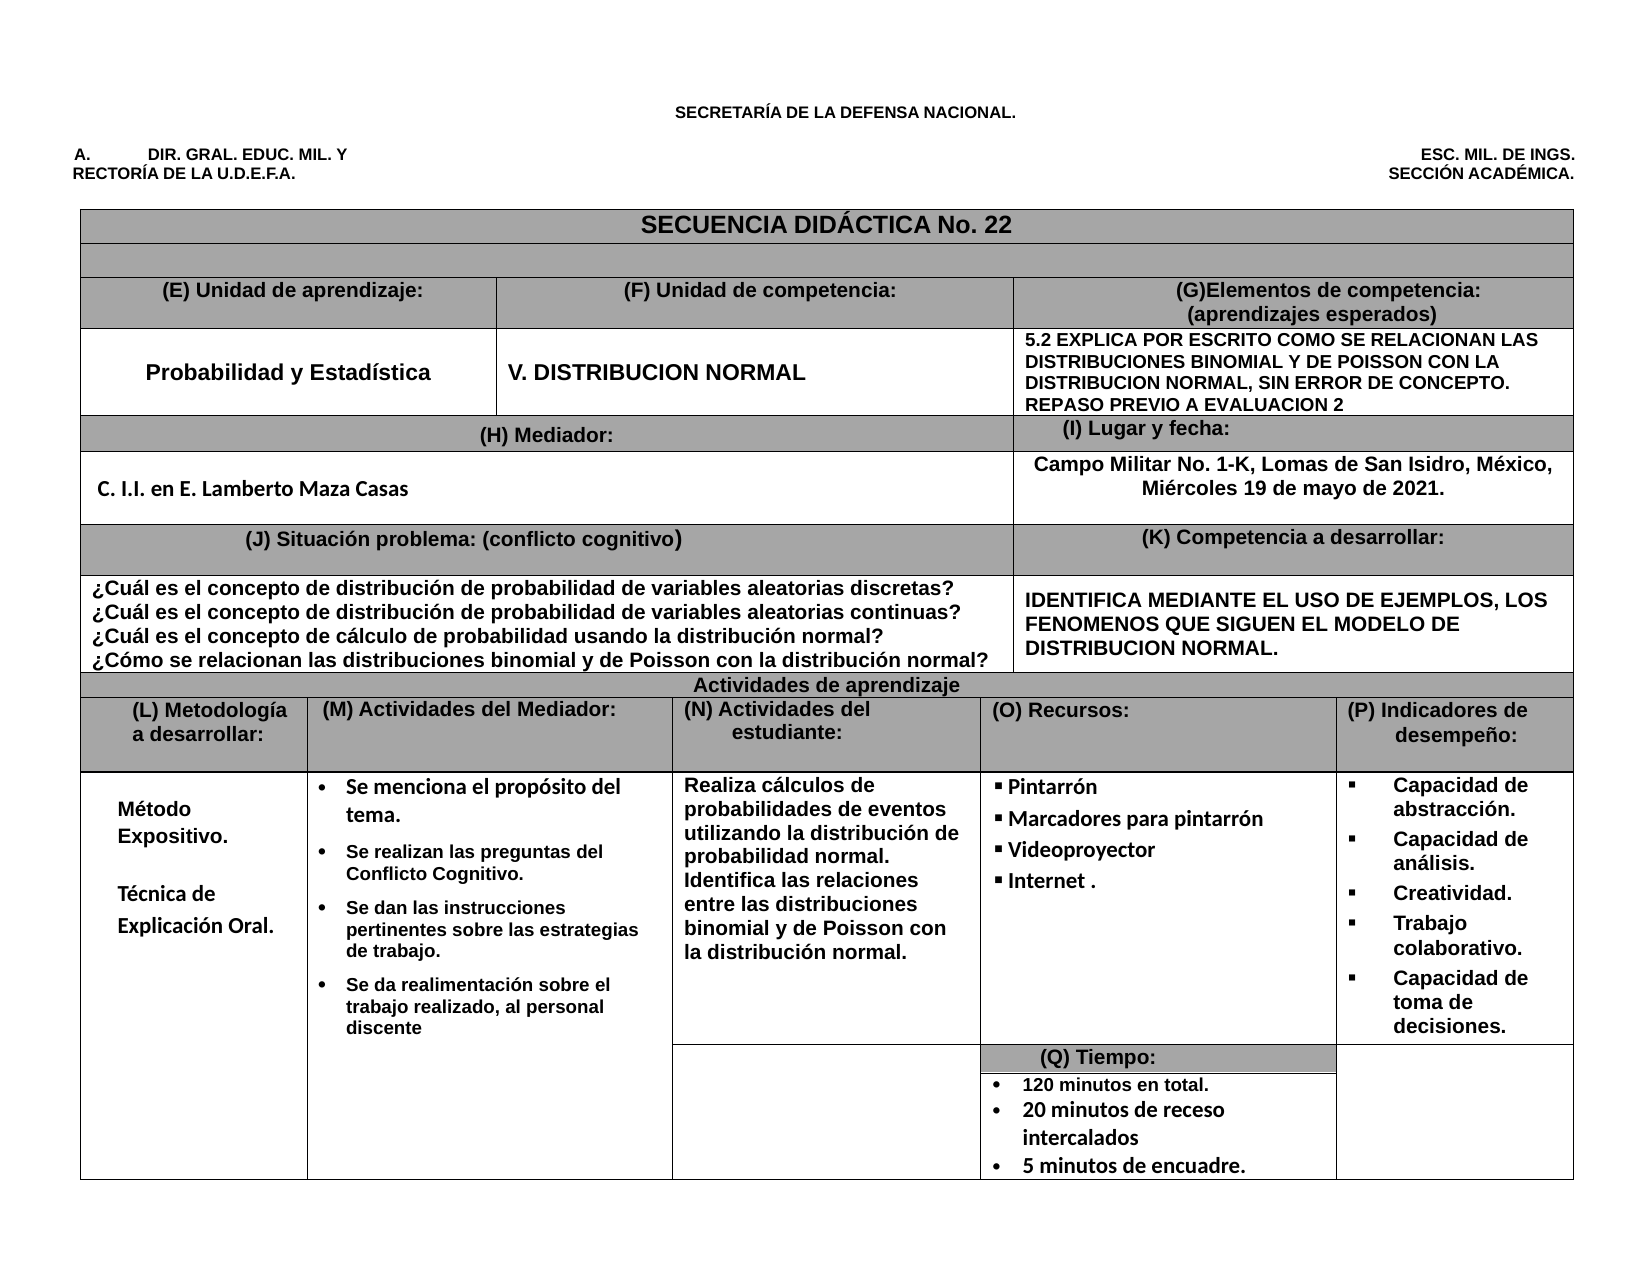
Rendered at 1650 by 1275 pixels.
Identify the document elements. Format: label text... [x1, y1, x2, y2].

table_cell V. DISTRIBUCION NORMAL [497, 329, 1013, 415]
table_cell (E) Unidad de aprendizaje: [81, 278, 496, 328]
table_cell ¿Cuál es el concepto de distribución de probabilidad de variables aleatorias discretas? ¿Cuál es el concepto de distribución de probabilidad de variables aleatorias continuas? ¿Cuál es el concepto de cálculo de probabilidad usando la distribución normal? ¿Cómo se relacionan las distribuciones binomial y de Poisson con la distribución normal? [81, 576, 1013, 672]
text SECRETARÍA DE LA DEFENSA NACIONAL. [111, 103, 1580, 122]
table_cell Método Expositivo. Técnica de Explicación Oral. [81, 773, 307, 1179]
table_cell Se menciona el propósito del tema. Se realizan las preguntas del Conflicto Cognitivo. Se dan las instrucciones pertinentes sobre las estrategias de trabajo. Se da realimentación sobre el trabajo realizado, al personal discente [308, 773, 672, 1179]
table_cell (M) Actividades del Mediador: [308, 698, 672, 771]
table_cell Probabilidad y Estadística [81, 329, 496, 415]
table_cell Campo Militar No. 1-K, Lomas de San Isidro, México, Miércoles 19 de mayo de 2021. [1014, 452, 1573, 524]
table_cell (Q) Tiempo: [981, 1045, 1336, 1072]
table_cell 120 minutos en total. 20 minutos de receso intercalados 5 minutos de encuadre. 5 minutos para explicar el desarrollo de la dinámica de trabajo. 15 minutos para dar retroalimentación sobre las tareas y evidencias desarrolladas por los discentes en las clases anteriores. 60 minutos para la obtención probabilidades de eventos usando la distribución normal e identificación de las relaciones entre distribuciones de probabilidad. 15 minutos para el cierre y las conclusiones. [981, 1074, 1336, 1179]
table_cell (O) Recursos: [981, 698, 1336, 771]
table_cell [673, 1045, 980, 1179]
table_cell (G)Elementos de competencia: (aprendizajes esperados) [1014, 278, 1573, 328]
table_cell Capacidad de abstracción. Capacidad de análisis. Creatividad. Trabajo colaborativo. Capacidad de toma de decisiones. [1337, 773, 1573, 1044]
table_header SECUENCIA DIDÁCTICA No. 22 [81, 210, 1573, 243]
table_cell (F) Unidad de competencia: [497, 278, 1013, 328]
table_cell (H) Mediador: [81, 416, 1013, 451]
list DIR. GRAL. EDUC. MIL. Y ESC. MIL. DE INGS. [74, 145, 1580, 164]
table_cell Realiza cálculos de probabilidades de eventos utilizando la distribución de probabilidad normal. Identifica las relaciones entre las distribuciones binomial y de Poisson con la distribución normal. [673, 773, 980, 1044]
table_cell (K) Competencia a desarrollar: [1014, 525, 1573, 575]
table_cell (L) Metodología a desarrollar: [81, 698, 307, 771]
table_cell [81, 244, 1573, 277]
table_cell C. I.I. en E. Lamberto Maza Casas [81, 452, 1013, 524]
table_cell (I) Lugar y fecha: [1014, 416, 1573, 451]
table_cell IDENTIFICA MEDIANTE EL USO DE EJEMPLOS, LOS FENOMENOS QUE SIGUEN EL MODELO DE DISTRIBUCION NORMAL. [1014, 576, 1573, 672]
table_cell [1337, 1045, 1573, 1179]
table_cell (N) Actividades del estudiante: [673, 698, 980, 771]
table_cell Pintarrón Marcadores para pintarrón Videoproyector Internet . [981, 773, 1336, 1044]
table_cell Actividades de aprendizaje [81, 673, 1573, 697]
table_cell 5.2 EXPLICA POR ESCRITO COMO SE RELACIONAN LAS DISTRIBUCIONES BINOMIAL Y DE POISSON CON LA DISTRIBUCION NORMAL, SIN ERROR DE CONCEPTO. REPASO PREVIO A EVALUACION 2 [1014, 329, 1573, 415]
text RECTORÍA DE LA U.D.E.F.A. SECCIÓN ACADÉMICA. [72, 164, 1580, 183]
table_cell (J) Situación problema: (conflicto cognitivo) [81, 525, 1013, 575]
table_cell (P) Indicadores de desempeño: [1337, 698, 1573, 771]
